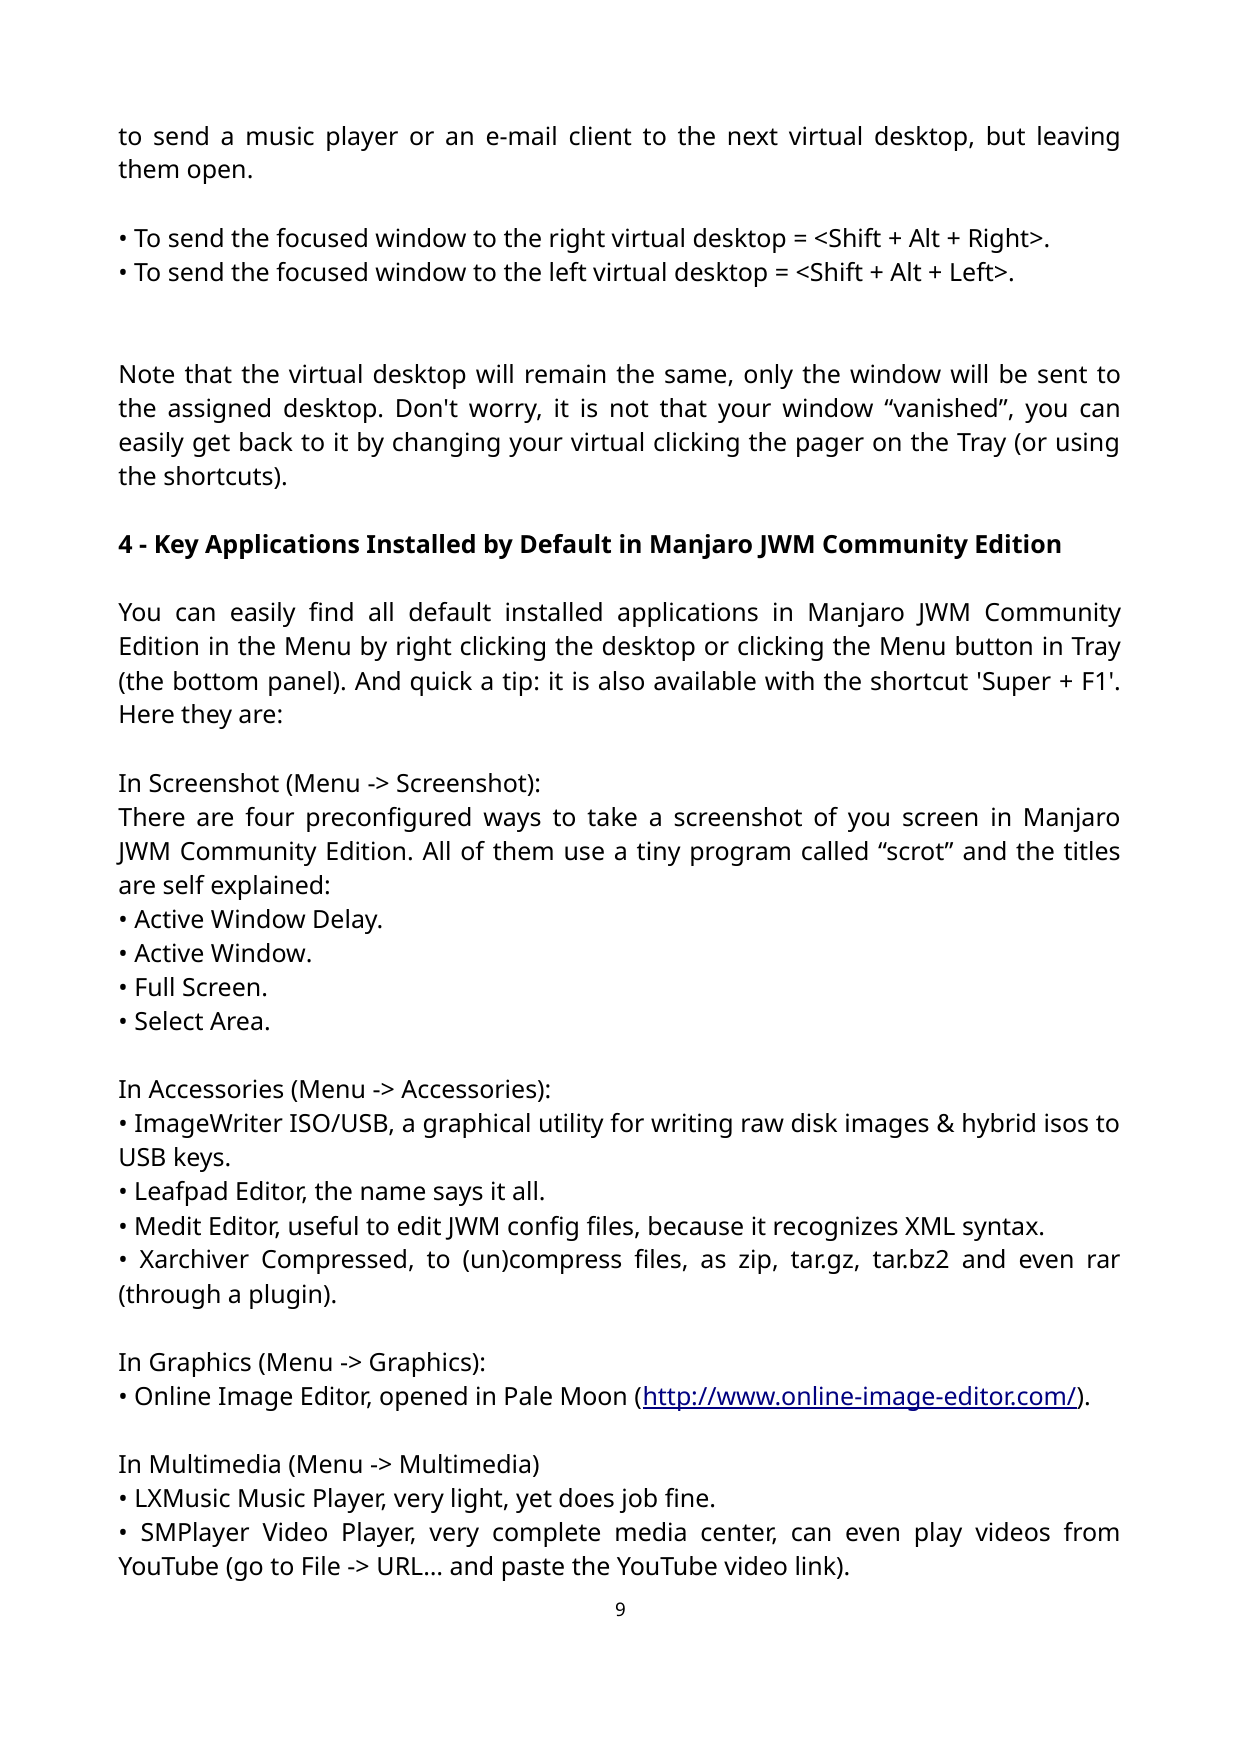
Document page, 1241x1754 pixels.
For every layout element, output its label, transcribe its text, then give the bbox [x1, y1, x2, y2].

text • Active Window. [118, 936, 1122, 970]
text • Select Area. [118, 1004, 1122, 1038]
text In Multimedia (Menu -> Multimedia) [118, 1447, 1122, 1481]
text to send a music player or an e-mail client to the next virtual desktop, but leaving them open. [118, 118, 1122, 186]
text • Xarchiver Compressed, to (un)compress files, as zip, tar.gz, tar.bz2 and even rar (through a plugin). [118, 1242, 1122, 1310]
text You can easily find all default installed applications in Manjaro JWM Community Edition in the Menu by right clicking the desktop or clicking the Menu button in Tray (the bottom panel). And quick a tip: it is also available with the shortcut 'Super + F1'. Here they are: [118, 595, 1122, 731]
text • Full Screen. [118, 970, 1122, 1004]
text In Accessories (Menu -> Accessories): [118, 1072, 1122, 1106]
text • To send the focused window to the left virtual desktop = <Shift + Alt + Left>. [118, 254, 1122, 288]
text In Screenshot (Menu -> Screenshot): [118, 765, 1122, 799]
text Note that the virtual desktop will remain the same, only the window will be sent to the assigned desktop. Don't worry, it is not that your window “vanished”, you can easily get back to it by changing your virtual clicking the pager on the Tray (or using the shortcuts). [118, 357, 1122, 493]
text • To send the focused window to the right virtual desktop = <Shift + Alt + Right>. [118, 220, 1122, 254]
text There are four preconfigured ways to take a screenshot of you screen in Manjaro JWM Community Edition. All of them use a tiny program called “scrot” and the titles are self explained: [118, 799, 1122, 902]
text 4 - Key Applications Installed by Default in Manjaro JWM Community Edition [118, 527, 1122, 561]
text • Online Image Editor, opened in Pale Moon (http://www.online-image-editor.com/). [118, 1378, 1122, 1412]
text • ImageWriter ISO/USB, a graphical utility for writing raw disk images & hybrid isos to USB keys. [118, 1106, 1122, 1174]
text In Graphics (Menu -> Graphics): [118, 1344, 1122, 1378]
text • Medit Editor, useful to edit JWM config files, because it recognizes XML syntax. [118, 1208, 1122, 1242]
text • SMPlayer Video Player, very complete media center, can even play videos from YouTube (go to File -> URL… and paste the YouTube video link). [118, 1515, 1122, 1583]
text • LXMusic Music Player, very light, yet does job fine. [118, 1481, 1122, 1515]
text • Active Window Delay. [118, 902, 1122, 936]
text • Leafpad Editor, the name says it all. [118, 1174, 1122, 1208]
